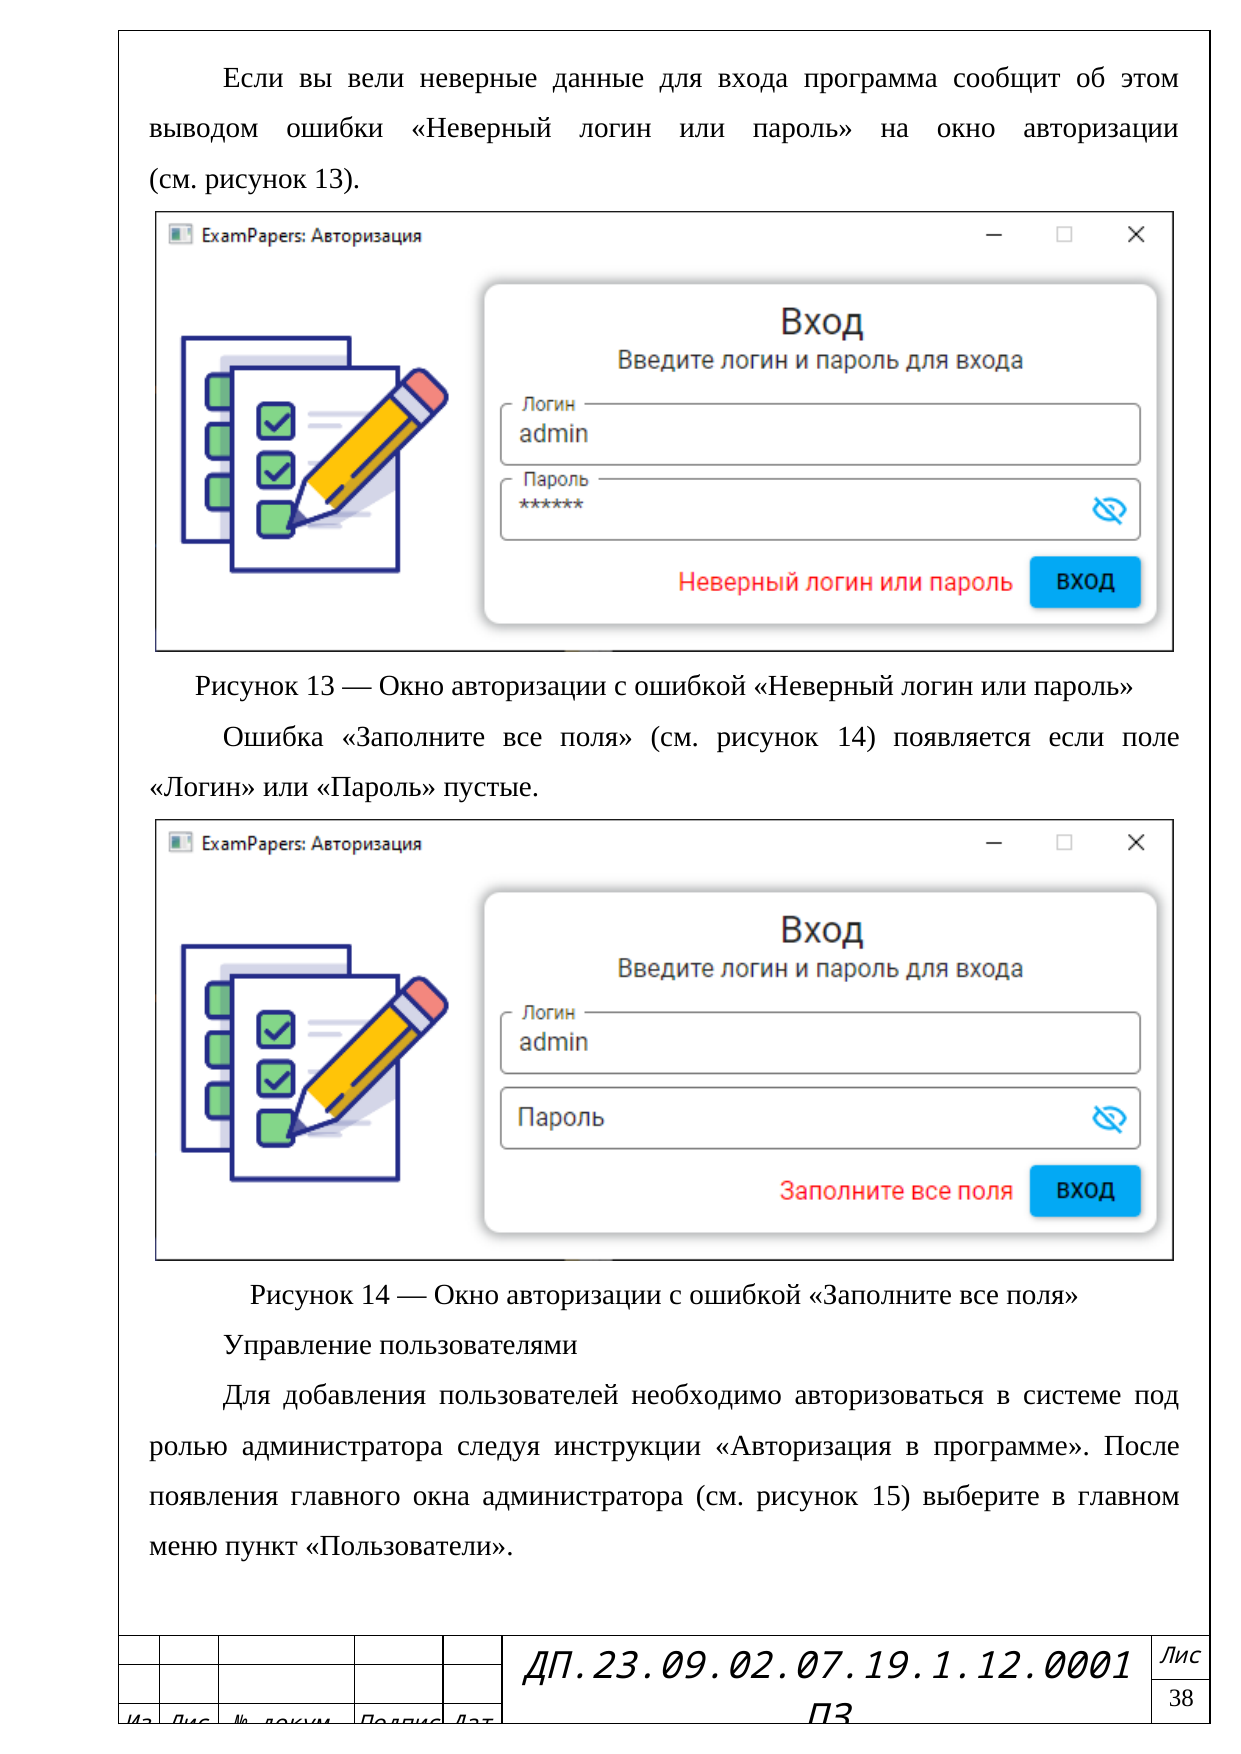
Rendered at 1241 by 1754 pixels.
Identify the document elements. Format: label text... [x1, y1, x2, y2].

text Управление пользователями [149, 819, 1180, 1361]
text Для добавления пользователей необходимо авторизоваться в системе под ролью администратора следуя инструкции «Авторизация в программе». После появления главного окна администратора (см. рисунок 15) выберите в главном меню пункт «Пользователи». [149, 1377, 1180, 1562]
text Рисунок 13 — Окно авторизации с ошибкой «Неверный логин или пароль» [155, 652, 1174, 702]
picture [155, 819, 1174, 1261]
text Ошибка «Заполните все поля» (см. рисунок 14) появляется если поле «Логин» или «Пароль» пустые. [149, 211, 1180, 803]
text Если вы вели неверные данные для входа программа сообщит об этом выводом ошибки «Неверный логин или пароль» на окно авторизации (см. рисунок 13). [149, 60, 1180, 194]
text Рисунок 14 — Окно авторизации с ошибкой «Заполните все поля» [155, 1261, 1174, 1310]
picture [155, 211, 1174, 652]
